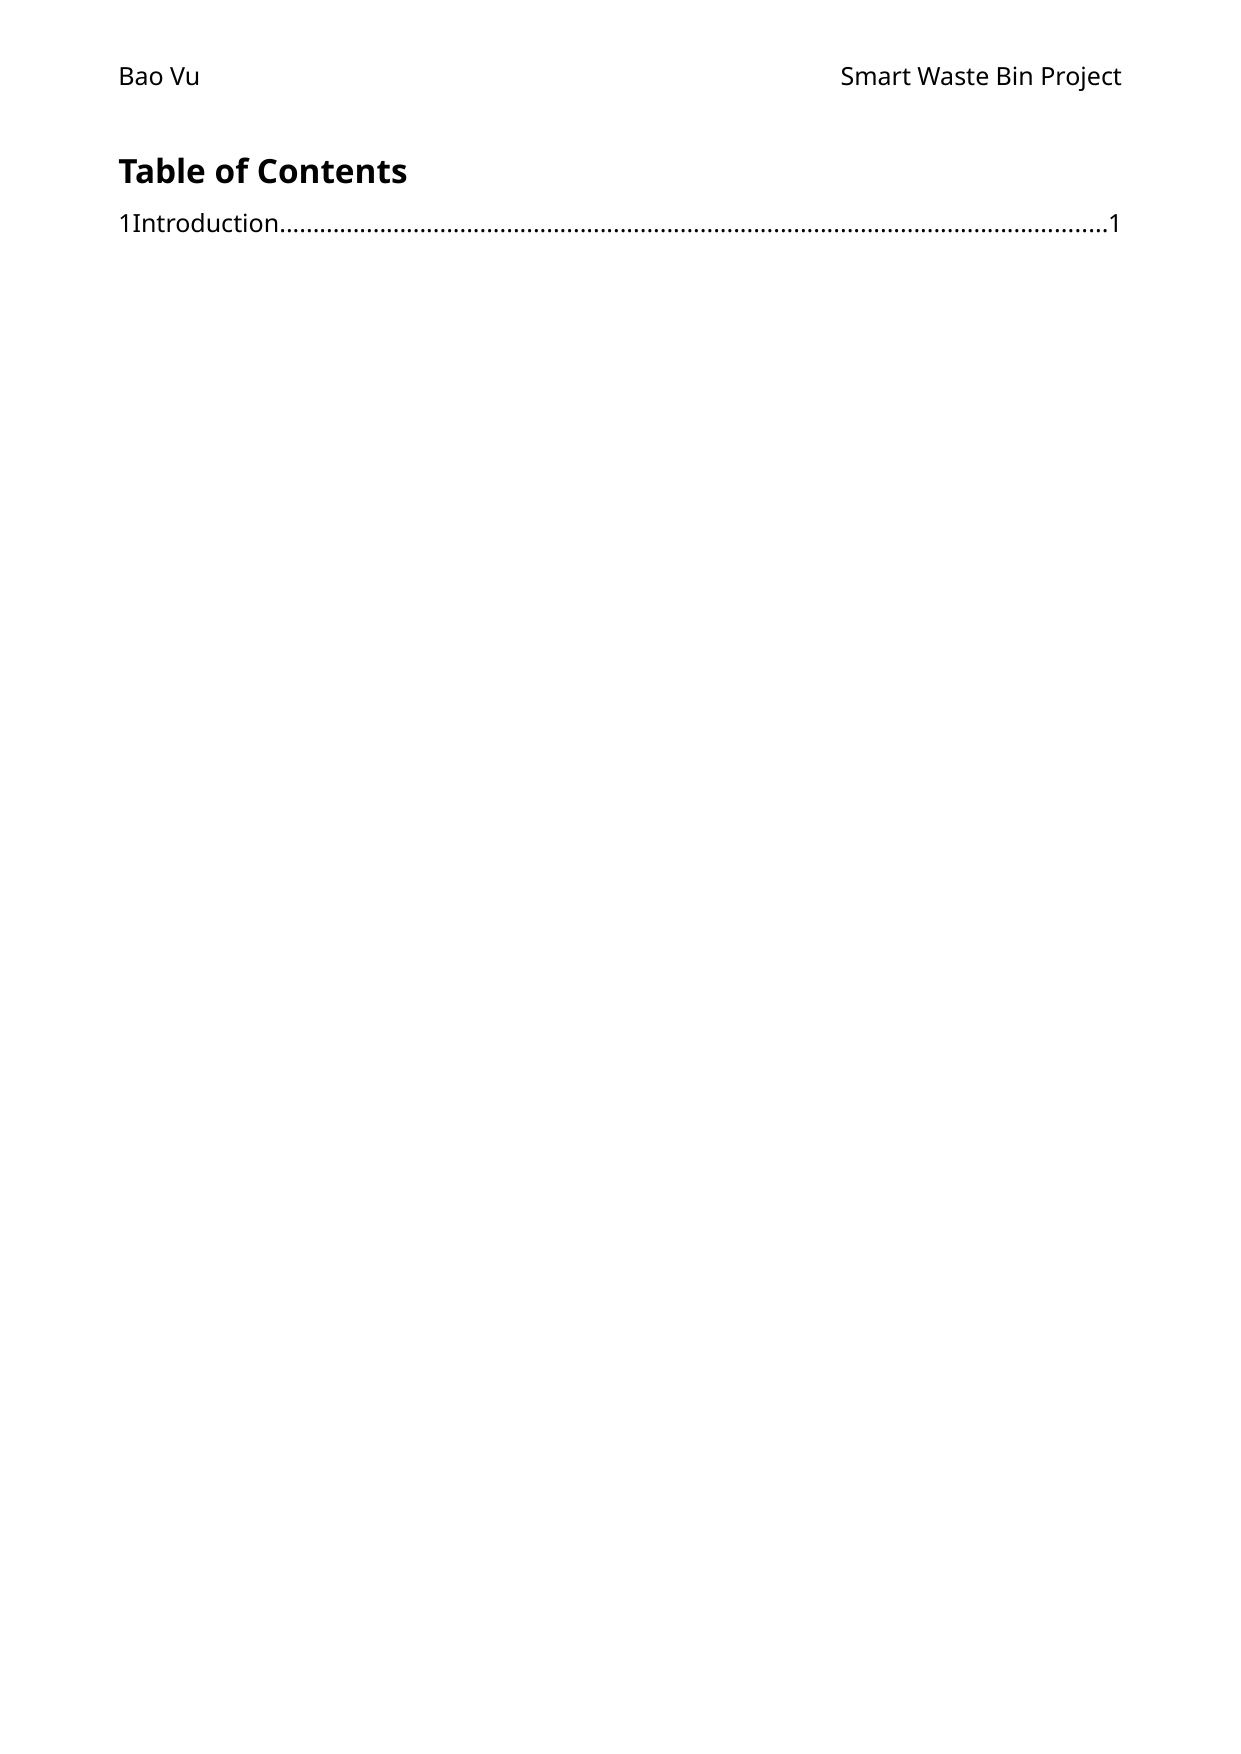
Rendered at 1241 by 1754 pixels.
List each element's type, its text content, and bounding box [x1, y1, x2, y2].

subtitle Table of Contents [118, 148, 1122, 193]
text 1Introduction 1 [118, 206, 1122, 239]
